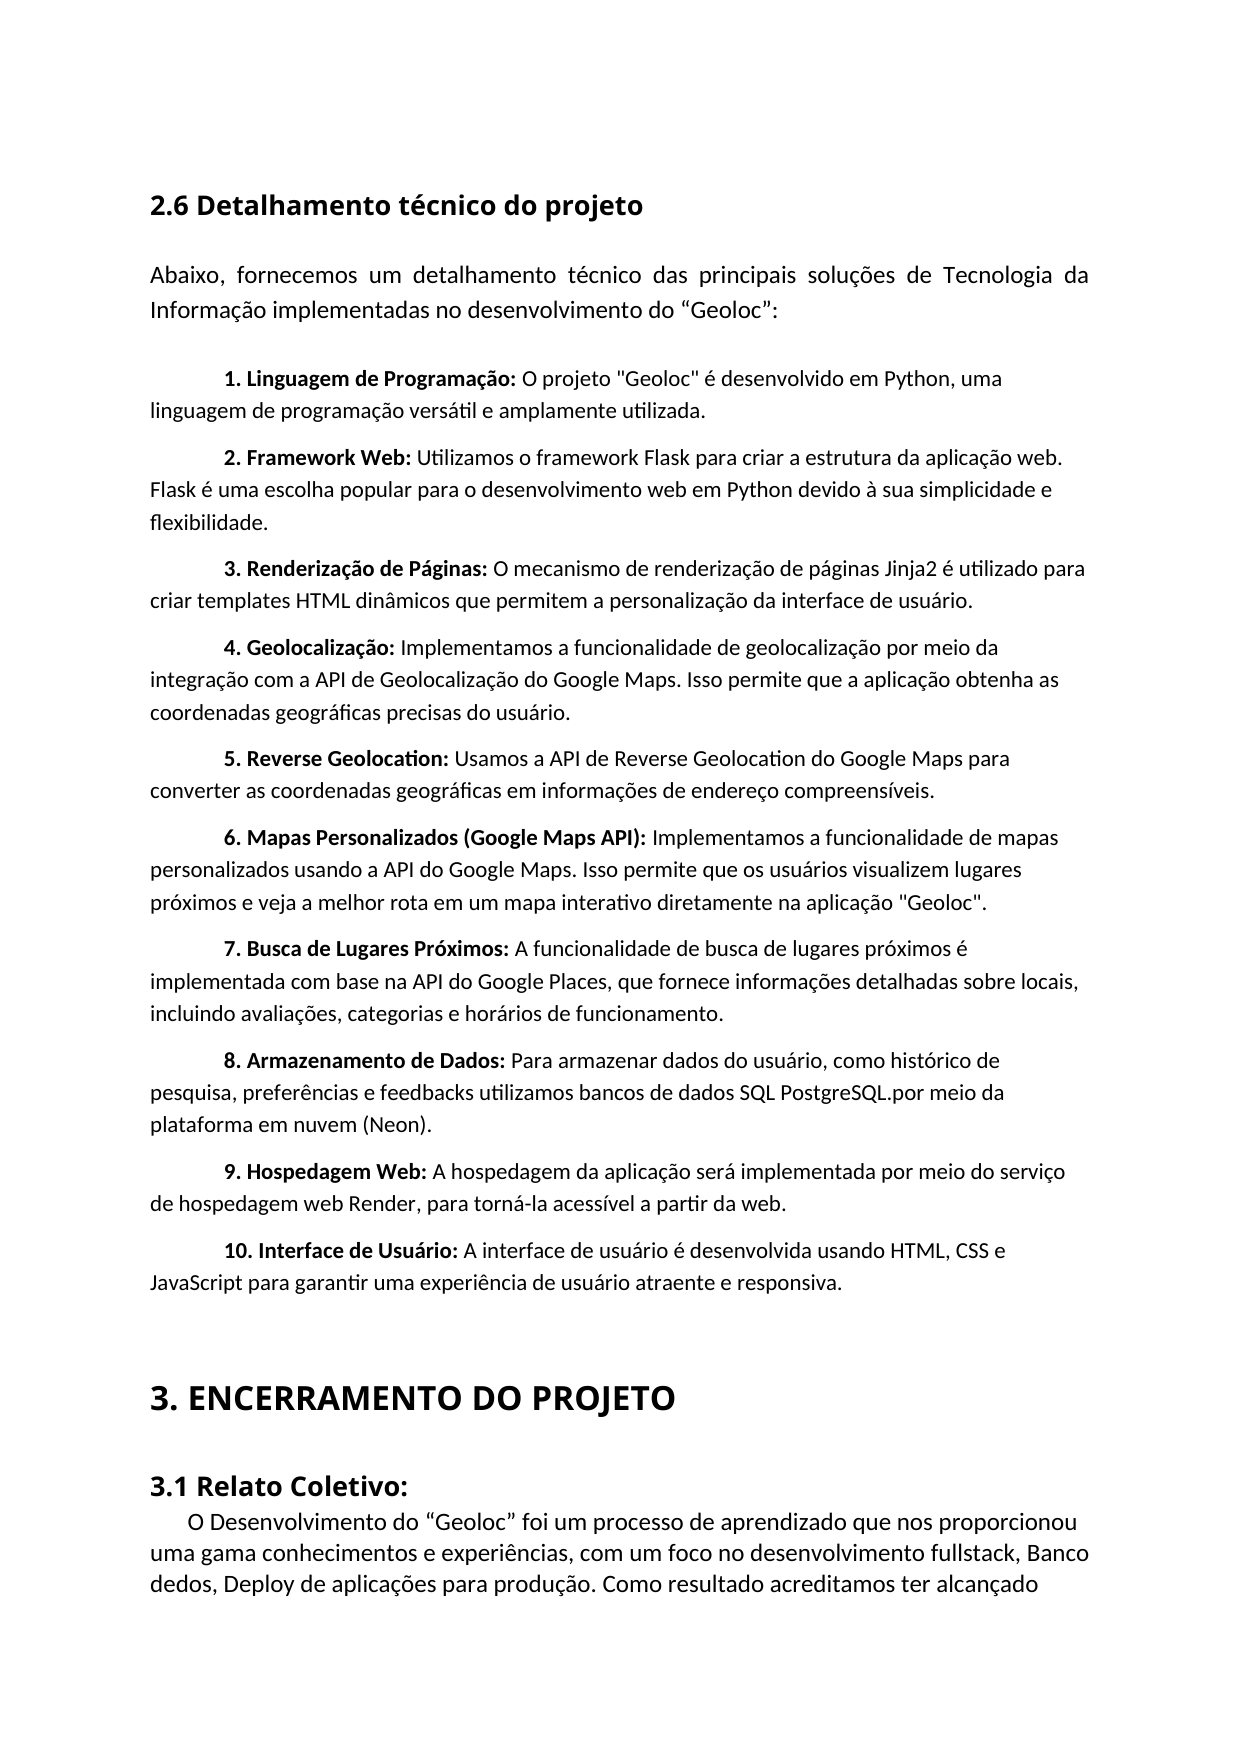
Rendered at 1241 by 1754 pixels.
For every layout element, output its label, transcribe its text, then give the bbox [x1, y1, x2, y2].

text 6. Mapas Personalizados (Google Maps API): Implementamos a funcionalidade de mapas personalizados usando a API do Google Maps. Isso permite que os usuários visualizem lugares próximos e veja a melhor rota em um mapa interativo diretamente na aplicação "Geoloc". [150, 823, 1090, 916]
subtitle 3. ENCERRAMENTO DO PROJETO [150, 1375, 1090, 1420]
text 4. Geolocalização: Implementamos a funcionalidade de geolocalização por meio da integração com a API de Geolocalização do Google Maps. Isso permite que a aplicação obtenha as coordenadas geográficas precisas do usuário. [150, 633, 1090, 726]
text 3. Renderização de Páginas: O mecanismo de renderização de páginas Jinja2 é utilizado para criar templates HTML dinâmicos que permitem a personalização da interface de usuário. [150, 554, 1090, 614]
text O Desenvolvimento do “Geoloc” foi um processo de aprendizado que nos proporcionou uma gama conhecimentos e experiências, com um foco no desenvolvimento fullstack, Banco dedos, Deploy de aplicações para produção. Como resultado acreditamos ter alcançado [150, 1506, 1090, 1599]
text 8. Armazenamento de Dados: Para armazenar dados do usuário, como histórico de pesquisa, preferências e feedbacks utilizamos bancos de dados SQL PostgreSQL.por meio da plataforma em nuvem (Neon). [150, 1046, 1090, 1138]
subtitle 2.6 Detalhamento técnico do projeto [150, 186, 1090, 223]
text Abaixo, fornecemos um detalhamento técnico das principais soluções de Tecnologia da Informação implementadas no desenvolvimento do “Geoloc”: [150, 259, 1090, 325]
text 7. Busca de Lugares Próximos: A funcionalidade de busca de lugares próximos é implementada com base na API do Google Places, que fornece informações detalhadas sobre locais, incluindo avaliações, categorias e horários de funcionamento. [150, 934, 1090, 1027]
text 2. Framework Web: Utilizamos o framework Flask para criar a estrutura da aplicação web. Flask é uma escolha popular para o desenvolvimento web em Python devido à sua simplicidade e flexibilidade. [150, 443, 1090, 536]
text 10. Interface de Usuário: A interface de usuário é desenvolvida usando HTML, CSS e JavaScript para garantir uma experiência de usuário atraente e responsiva. [150, 1236, 1090, 1296]
text 5. Reverse Geolocation: Usamos a API de Reverse Geolocation do Google Maps para converter as coordenadas geográficas em informações de endereço compreensíveis. [150, 744, 1090, 805]
text 1. Linguagem de Programação: O projeto "Geoloc" é desenvolvido em Python, uma linguagem de programação versátil e amplamente utilizada. [150, 364, 1090, 424]
text 9. Hospedagem Web: A hospedagem da aplicação será implementada por meio do serviço de hospedagem web Render, para torná-la acessível a partir da web. [150, 1157, 1090, 1217]
subtitle 3.1 Relato Coletivo: [150, 1468, 1090, 1505]
